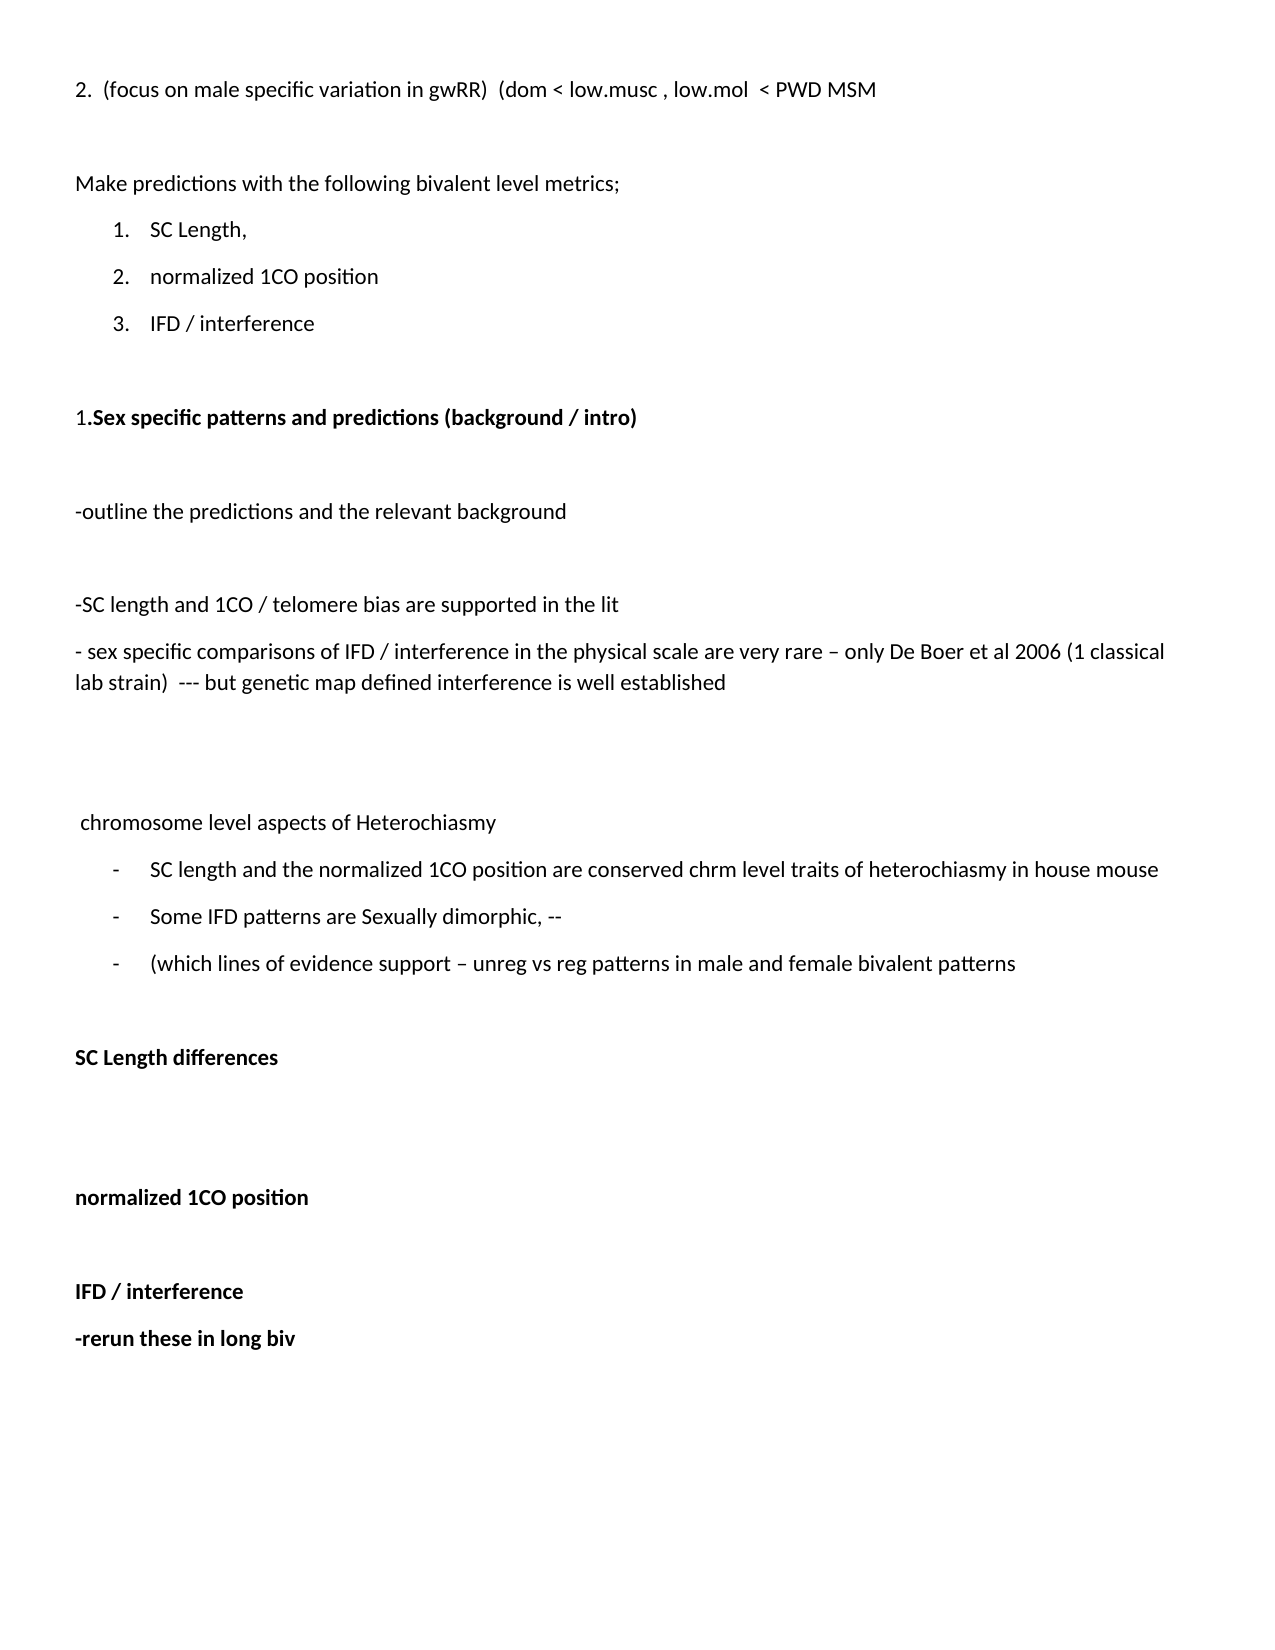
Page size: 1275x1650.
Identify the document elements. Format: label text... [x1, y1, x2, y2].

list SC length and the normalized 1CO position are conserved chrm level traits of heterochiasmy in house mouse [112, 855, 1200, 883]
text -outline the predictions and the relevant background [75, 497, 1200, 525]
text chromosome level aspects of Heterochiasmy [75, 808, 1200, 836]
text -SC length and 1CO / telomere bias are supported in the lit [75, 591, 1200, 619]
text Make predictions with the following bivalent level metrics; [75, 169, 1200, 197]
text 2. (focus on male specific variation in gwRR) (dom < low.musc , low.mol < PWD MSM [75, 75, 1200, 103]
list normalized 1CO position [112, 262, 1200, 291]
text -rerun these in long biv [75, 1324, 1200, 1352]
text normalized 1CO position [75, 1183, 1200, 1211]
text IFD / interference [75, 1277, 1200, 1305]
text 1.Sex specific patterns and predictions (background / intro) [75, 403, 1200, 431]
text SC Length differences [75, 1043, 1200, 1071]
list IFD / interference [112, 309, 1200, 337]
list (which lines of evidence support – unreg vs reg patterns in male and female bivalent patterns [112, 949, 1200, 977]
text - sex specific comparisons of IFD / interference in the physical scale are very rare – only De Boer et al 2006 (1 classical lab strain) --- but genetic map defined interference is well established [75, 637, 1200, 696]
list Some IFD patterns are Sexually dimorphic, -- [112, 902, 1200, 930]
list SC Length, [112, 216, 1200, 244]
